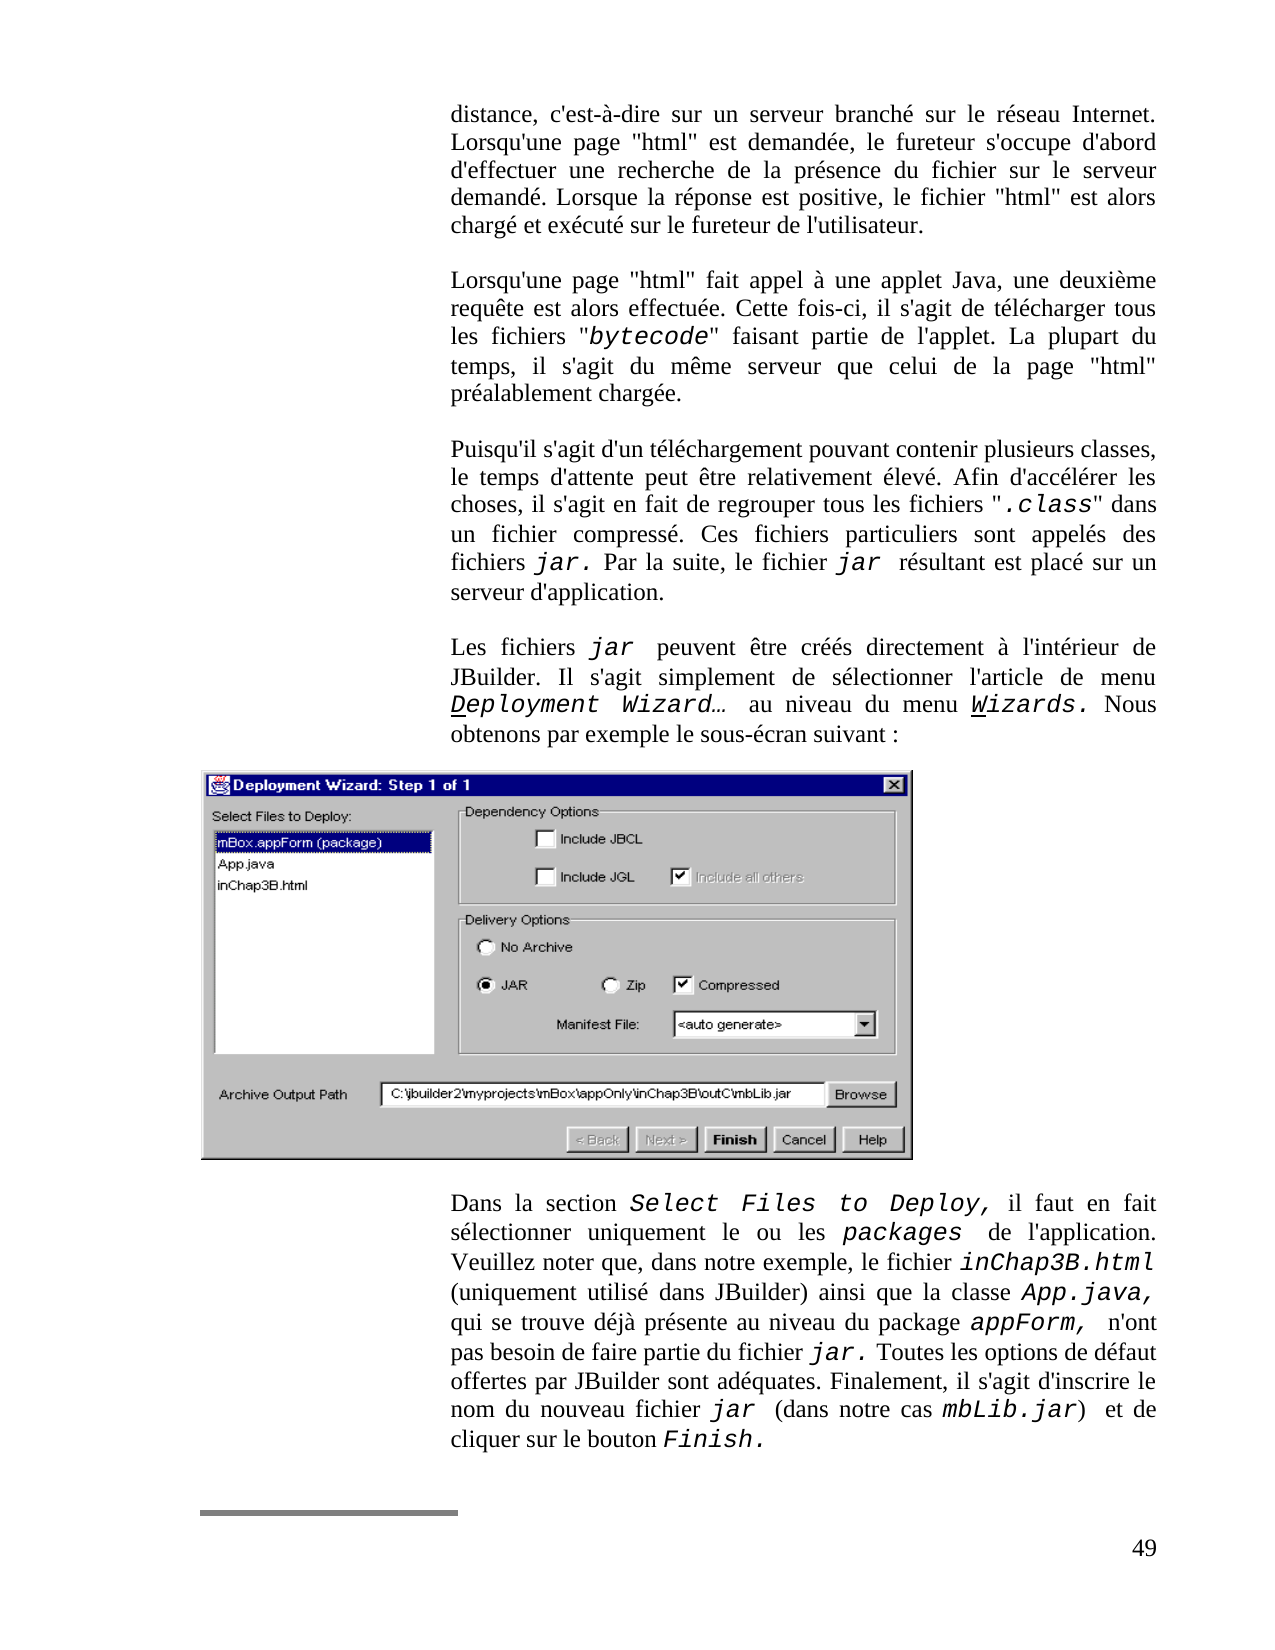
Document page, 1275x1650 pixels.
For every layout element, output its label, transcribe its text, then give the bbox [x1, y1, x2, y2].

table_header [200, 267, 443, 407]
table_header [200, 1189, 443, 1455]
table_header [200, 633, 914, 1161]
table_header [200, 100, 443, 239]
table_header [200, 1510, 458, 1516]
table_header Dans la section Select Files to Deploy, il faut en fait sélectionner uniquement le ou les packages de l'application. Veuillez noter que, dans notre exemple, le fichier inChap3B.html (uniquement utilisé dans JBuilder) ainsi que la classe App.java, qui se trouve déjà présente au niveau du package appForm, n'ont pas besoin de faire partie du fichier jar. Toutes les options de défaut offertes par JBuilder sont adéquates. Finalement, il s'agit d'inscrire le nom du nouveau fichier jar (dans notre cas mbLib.jar) et de cliquer sur le bouton Finish. [443, 1189, 1164, 1455]
table_header Puisqu'il s'agit d'un téléchargement pouvant contenir plusieurs classes, le temps d'attente peut être relativement élevé. Afin d'accélérer les choses, il s'agit en fait de regrouper tous les fichiers ".class" dans un fichier compressé. Ces fichiers particuliers sont appelés des fichiers jar. Par la suite, le fichier jar résultant est placé sur un serveur d'application. [443, 435, 1164, 605]
table_header distance, c'est-à-dire sur un serveur branché sur le réseau Internet. Lorsqu'une page "html" est demandée, le fureteur s'occupe d'abord d'effectuer une recherche de la présence du fichier sur le serveur demandé. Lorsque la réponse est positive, le fichier "html" est alors chargé et exécuté sur le fureteur de l'utilisateur. [443, 100, 1164, 239]
table_header Les fichiers jar peuvent être créés directement à l'intérieur de JBuilder. Il s'agit simplement de sélectionner l'article de menu Deployment Wizard… au niveau du menu Wizards. Nous obtenons par exemple le sous-écran suivant : [443, 633, 1164, 1161]
picture [201, 770, 913, 1160]
table_header Lorsqu'une page "html" fait appel à une applet Java, une deuxième requête est alors effectuée. Cette fois-ci, il s'agit de télécharger tous les fichiers "bytecode" faisant partie de l'applet. La plupart du temps, il s'agit du même serveur que celui de la page "html" préalablement chargée. [443, 267, 1164, 407]
table_header [200, 435, 443, 605]
